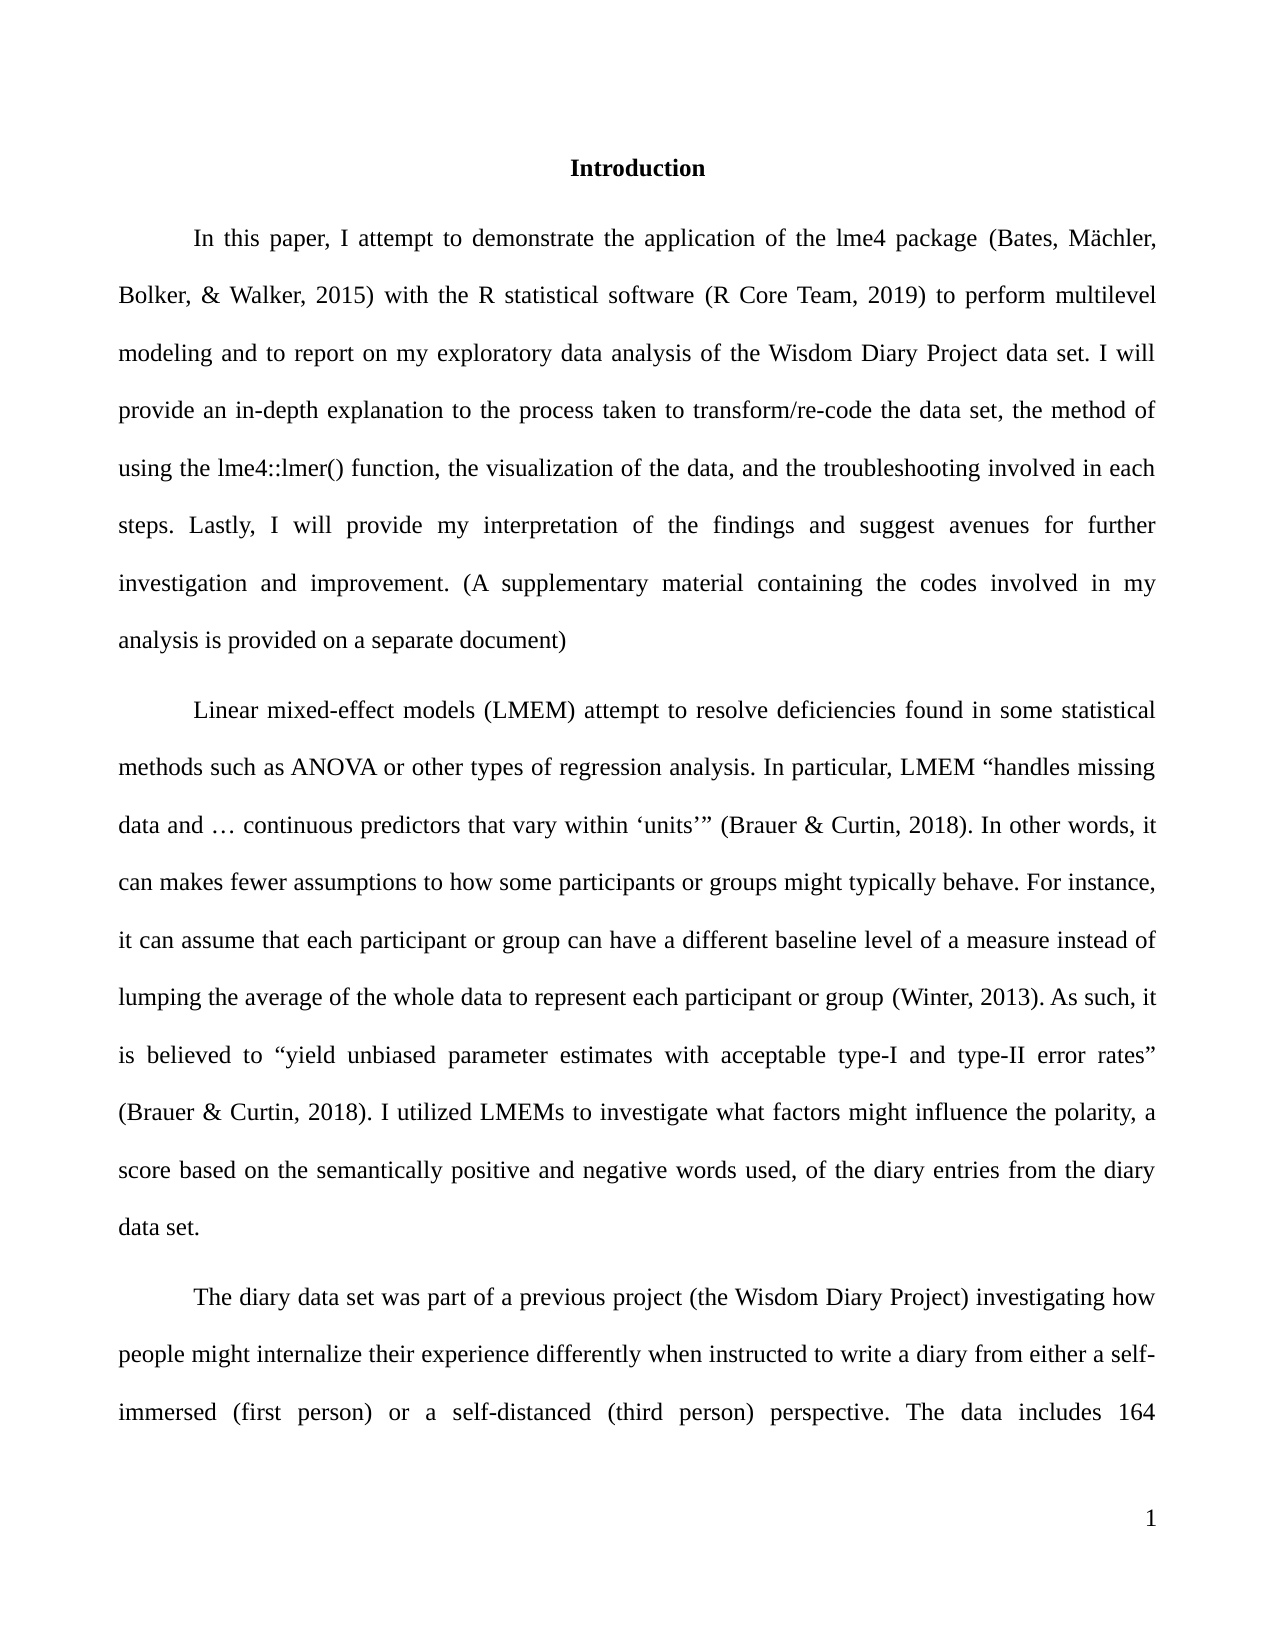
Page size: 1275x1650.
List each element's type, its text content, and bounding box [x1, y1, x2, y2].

text In this paper, I attempt to demonstrate the application of the lme4 package (Bates, Mächler, Bolker, & Walker, 2015)⁠ with the R statistical software (R Core Team, 2019)⁠ to perform multilevel modeling and to report on my exploratory data analysis of the Wisdom Diary Project data set. I will provide an in-depth explanation to the process taken to transform/re-code the data set, the method of using the lme4::lmer() function, the visualization of the data, and the troubleshooting involved in each steps. Lastly, I will provide my interpretation of the findings and suggest avenues for further investigation and improvement. (A supplementary material containing the codes involved in my analysis is provided on a separate document) [118, 223, 1157, 654]
text Linear mixed-effect models (LMEM) attempt to resolve deficiencies found in some statistical methods such as ANOVA or other types of regression analysis. In particular, LMEM “handles missing data and … continuous predictors that vary within ‘units’” (Brauer & Curtin, 2018)⁠. In other words, it can makes fewer assumptions to how some participants or groups might typically behave. For instance, it can assume that each participant or group can have a different baseline level of a measure instead of lumping the average of the whole data to represent each participant or group (Winter, 2013)⁠. As such, it is believed to “yield unbiased parameter estimates with acceptable type-I and type-II error rates” (Brauer & Curtin, 2018)⁠. I utilized LMEMs to investigate what factors might influence the polarity, a score based on the semantically positive and negative words used, of the diary entries from the diary data set. [118, 695, 1157, 1241]
text The diary data set was part of a previous project (the Wisdom Diary Project) investigating how people might internalize their experience differently when instructed to write a diary from either a self-immersed (first person) or a self-distanced (third person) perspective. The data includes 164 [118, 1282, 1157, 1425]
text Introduction [118, 153, 1157, 182]
